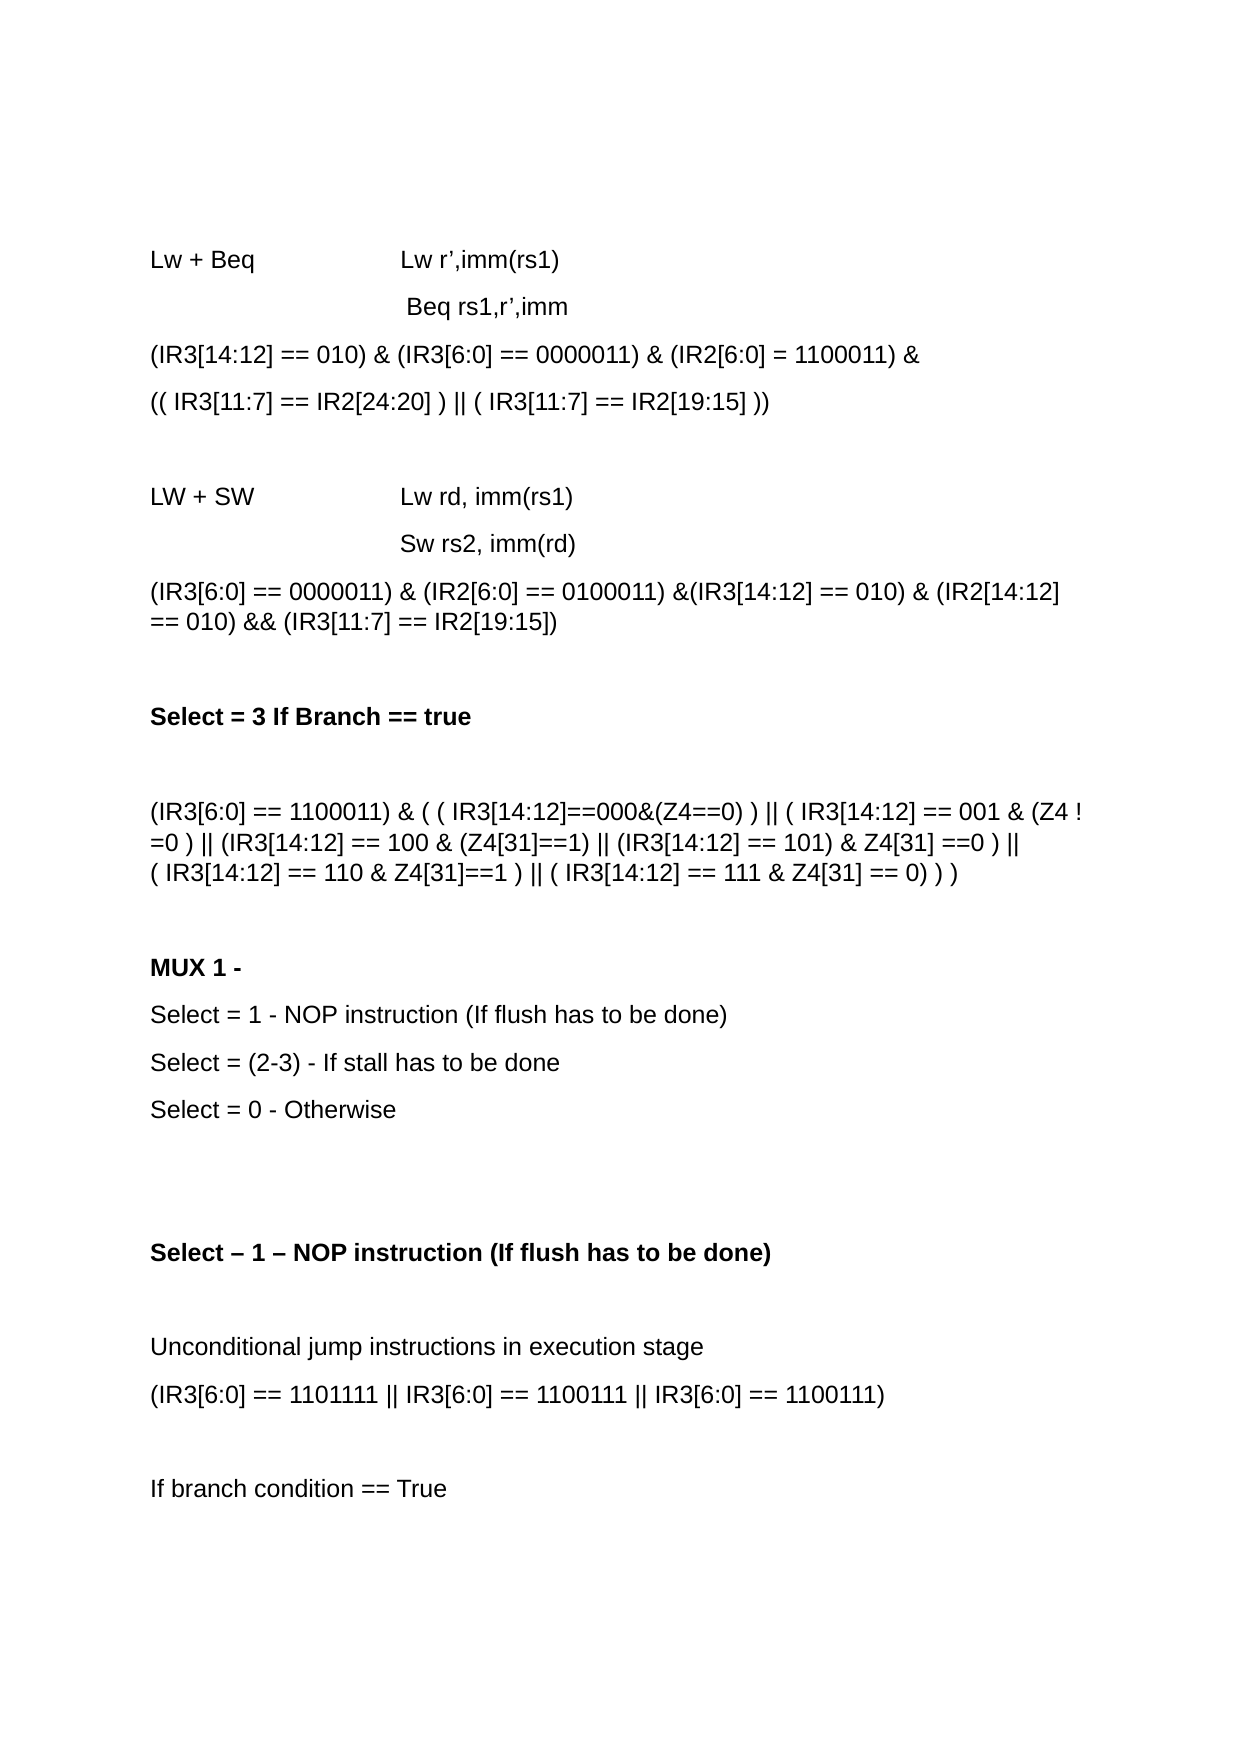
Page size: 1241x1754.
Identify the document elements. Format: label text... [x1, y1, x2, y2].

text Lw + Beq Lw r’,imm(rs1) [150, 245, 1090, 273]
text (IR3[6:0] == 0000011) & (IR2[6:0] == 0100011) &(IR3[14:12] == 010) & (IR2[14:12] == 010) && (IR3[11:7] == IR2[19:15]) [150, 577, 1090, 636]
text Select = (2-3) - If stall has to be done [150, 1048, 1090, 1077]
text If branch condition == True [150, 1474, 1090, 1503]
text (( IR3[11:7] == IR2[24:20] ) || ( IR3[11:7] == IR2[19:15] )) [150, 387, 1090, 416]
text Select = 1 - NOP instruction (If flush has to be done) [150, 1001, 1090, 1029]
text Select = 3 If Branch == true [150, 702, 1090, 731]
text (IR3[6:0] == 1101111 || IR3[6:0] == 1100111 || IR3[6:0] == 1100111) [150, 1380, 1090, 1408]
text Select = 0 - Otherwise [150, 1095, 1090, 1124]
text Beq rs1,r’,imm [150, 292, 1090, 321]
text Unconditional jump instructions in execution stage [150, 1332, 1090, 1361]
text (IR3[14:12] == 010) & (IR3[6:0] == 0000011) & (IR2[6:0] = 1100011) & [150, 339, 1090, 368]
text LW + SW Lw rd, imm(rs1) [150, 482, 1090, 511]
text MUX 1 - [150, 953, 1090, 982]
text (IR3[6:0] == 1100011) & ( ( IR3[14:12]==000&(Z4==0) ) || ( IR3[14:12] == 001 & (Z4 !=0 ) || (IR3[14:12] == 100 & (Z4[31]==1) || (IR3[14:12] == 101) & Z4[31] ==0 ) || ( IR3[14:12] == 110 & Z4[31]==1 ) || ( IR3[14:12] == 111 & Z4[31] == 0) ) ) [150, 797, 1090, 887]
text Select – 1 – NOP instruction (If flush has to be done) [150, 1237, 1090, 1266]
text Sw rs2, imm(rd) [150, 529, 1090, 558]
